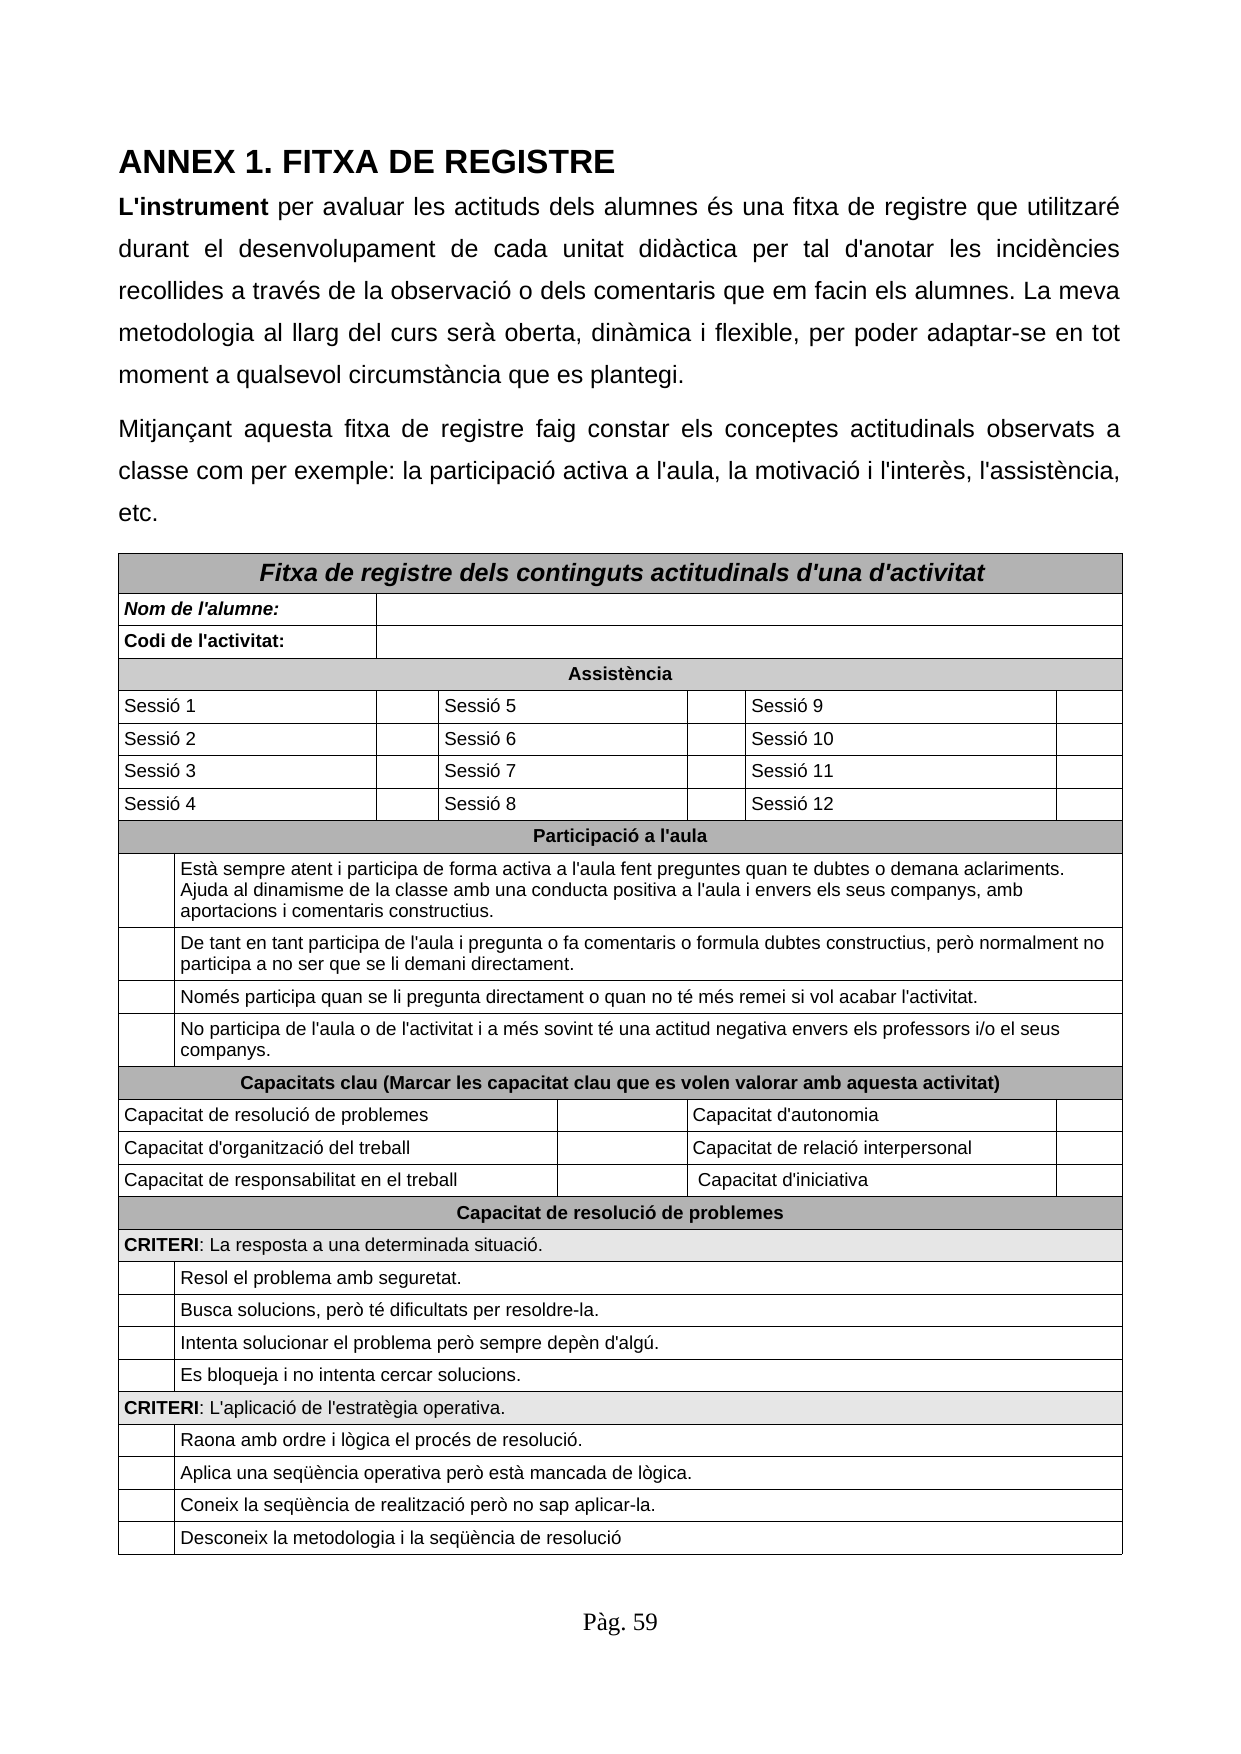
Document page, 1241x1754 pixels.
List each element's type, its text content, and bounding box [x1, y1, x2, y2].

table_cell [119, 1425, 174, 1456]
table_cell [1057, 1132, 1122, 1164]
table_cell [688, 691, 745, 723]
table_cell [1057, 756, 1122, 788]
table_cell Sessió 1 [119, 691, 376, 723]
table_cell Sessió 3 [119, 756, 376, 788]
table_cell Sessió 4 [119, 789, 376, 820]
table_cell Busca solucions, però té dificultats per resoldre-la. [175, 1295, 1122, 1326]
table_cell [377, 789, 438, 820]
table_cell Aplica una seqüència operativa però està mancada de lògica. [175, 1457, 1122, 1489]
table_cell Sessió 7 [439, 756, 687, 788]
table_cell Resol el problema amb seguretat. [175, 1262, 1122, 1294]
table_cell [1057, 1100, 1122, 1131]
table_cell [119, 1295, 174, 1326]
table_cell Assistència [119, 659, 1122, 690]
table_cell [119, 1457, 174, 1489]
table_cell No participa de l'aula o de l'activitat i a més sovint té una actitud negativa envers els professors i/o el seus companys. [175, 1014, 1122, 1066]
table_cell [119, 1490, 174, 1521]
table_cell [1057, 691, 1122, 723]
text L'instrument per avaluar les actituds dels alumnes és una fitxa de registre que utilitzaré durant el desenvolupament de cada unitat didàctica per tal d'anotar les incidències recollides a través de la observació o dels comentaris que em facin els alumnes. La meva metodologia al llarg del curs serà oberta, dinàmica i flexible, per poder adaptar-se en tot moment a qualsevol circumstància que es plantegi. [118, 193, 1122, 388]
subtitle ANNEX 1. FITXA DE REGISTRE [118, 143, 1122, 181]
table_header Fitxa de registre dels continguts actitudinals d'una d'activitat [119, 554, 1122, 593]
table_cell [119, 928, 174, 980]
table_cell [119, 1522, 174, 1554]
table_cell CRITERI: L'aplicació de l'estratègia operativa. [119, 1392, 1122, 1424]
table_cell CRITERI: La resposta a una determinada situació. [119, 1230, 1122, 1261]
table_cell Capacitat de resolució de problemes [119, 1197, 1122, 1229]
table_cell Raona amb ordre i lògica el procés de resolució. [175, 1425, 1122, 1456]
table_cell Sessió 2 [119, 724, 376, 755]
table_cell [1057, 789, 1122, 820]
table_cell [377, 724, 438, 755]
table_cell [688, 756, 745, 788]
table_cell Capacitat de responsabilitat en el treball [119, 1165, 557, 1196]
table_cell Sessió 5 [439, 691, 687, 723]
table_cell [377, 756, 438, 788]
table_cell Sessió 8 [439, 789, 687, 820]
text Mitjançant aquesta fitxa de registre faig constar els conceptes actitudinals observats a classe com per exemple: la participació activa a l'aula, la motivació i l'interès, l'assistència, etc. [118, 415, 1122, 527]
table_cell [119, 1014, 174, 1066]
table_cell [688, 724, 745, 755]
table_cell [558, 1132, 687, 1164]
table_cell Intenta solucionar el problema però sempre depèn d'algú. [175, 1327, 1122, 1359]
table_cell Sessió 6 [439, 724, 687, 755]
table_cell Codi de l'activitat: [119, 626, 376, 658]
table_cell Coneix la seqüència de realització però no sap aplicar-la. [175, 1490, 1122, 1521]
table_cell [688, 789, 745, 820]
table_cell Sessió 9 [746, 691, 1056, 723]
table_cell [119, 854, 174, 927]
table_cell Participació a l'aula [119, 821, 1122, 853]
table_cell [119, 1262, 174, 1294]
table_cell De tant en tant participa de l'aula i pregunta o fa comentaris o formula dubtes constructius, però normalment no participa a no ser que se li demani directament. [175, 928, 1122, 980]
table_cell [377, 594, 1122, 625]
table_cell Sessió 10 [746, 724, 1056, 755]
table_cell [377, 626, 1122, 658]
table_cell Es bloqueja i no intenta cercar solucions. [175, 1360, 1122, 1391]
table_cell Capacitat d'organització del treball [119, 1132, 557, 1164]
table_cell [119, 1360, 174, 1391]
table_cell Capacitat de relació interpersonal [688, 1132, 1056, 1164]
table_cell Sessió 11 [746, 756, 1056, 788]
table_cell Capacitats clau (Marcar les capacitat clau que es volen valorar amb aquesta activitat) [119, 1067, 1122, 1099]
table_cell [119, 981, 174, 1013]
table_cell [1057, 1165, 1122, 1196]
table_cell [558, 1165, 687, 1196]
table_cell [1057, 724, 1122, 755]
table_cell Nom de l'alumne: [119, 594, 376, 625]
table_cell Només participa quan se li pregunta directament o quan no té més remei si vol acabar l'activitat. [175, 981, 1122, 1013]
table_cell Capacitat d'autonomia [688, 1100, 1056, 1131]
table_cell [119, 1327, 174, 1359]
table_cell Capacitat de resolució de problemes [119, 1100, 557, 1131]
table_cell Està sempre atent i participa de forma activa a l'aula fent preguntes quan te dubtes o demana aclariments. Ajuda al dinamisme de la classe amb una conducta positiva a l'aula i envers els seus companys, amb aportacions i comentaris constructius. [175, 854, 1122, 927]
table_cell Sessió 12 [746, 789, 1056, 820]
table_cell Desconeix la metodologia i la seqüència de resolució [175, 1522, 1122, 1554]
table_cell [377, 691, 438, 723]
table_cell Capacitat d'iniciativa [688, 1165, 1056, 1196]
table_cell [558, 1100, 687, 1131]
